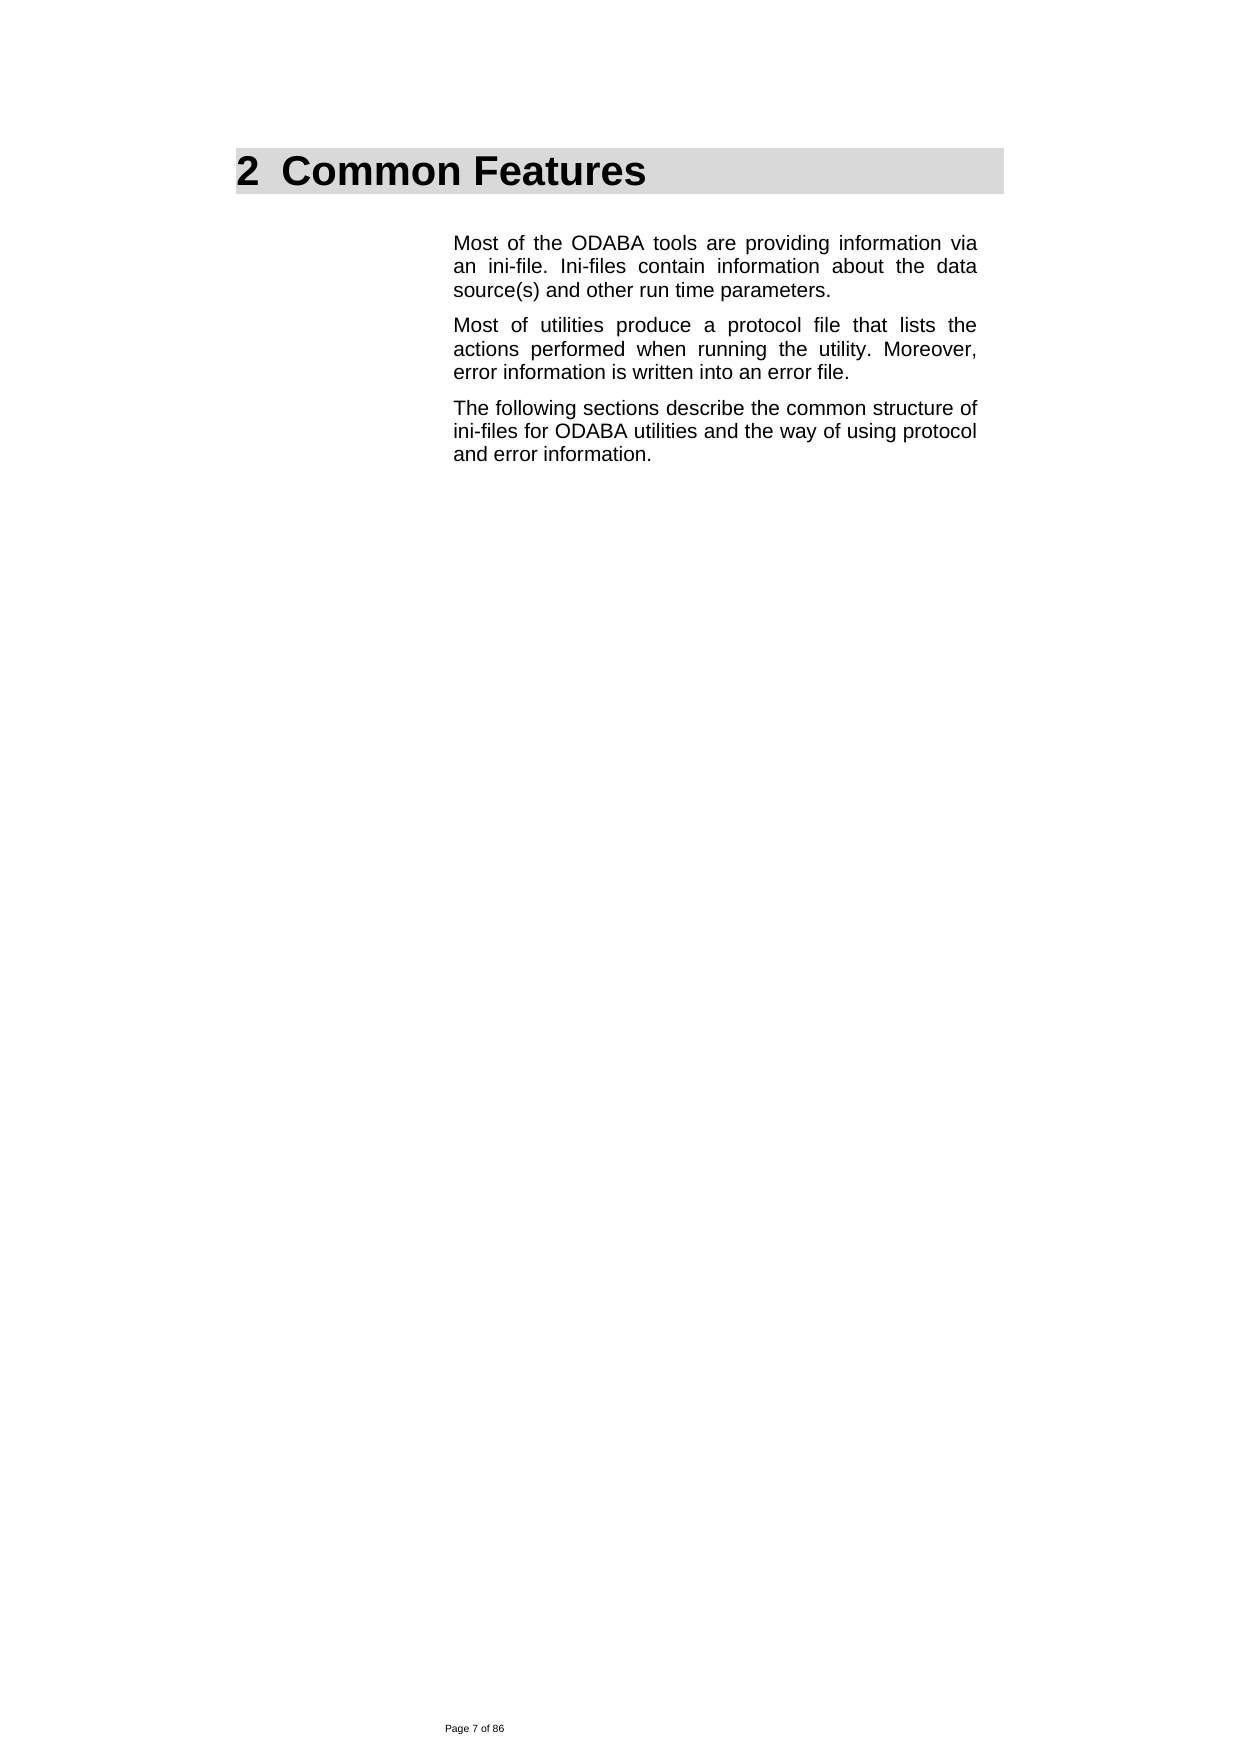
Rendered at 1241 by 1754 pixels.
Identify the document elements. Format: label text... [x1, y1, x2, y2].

table_header Most of the ODABA tools are providing information via an ini-file. Ini-files contain information about the data source(s) and other run time parameters. Most of utilities produce a protocol file that lists the actions performed when running the utility. Moreover, error information is written into an error file. [442, 232, 989, 396]
table_cell The following sections describe the common structure of ini-files for ODABA utilities and the way of using protocol and error information. [442, 396, 989, 478]
table_cell [236, 396, 442, 478]
subtitle Common Features [236, 148, 1004, 194]
table_header [236, 232, 442, 396]
